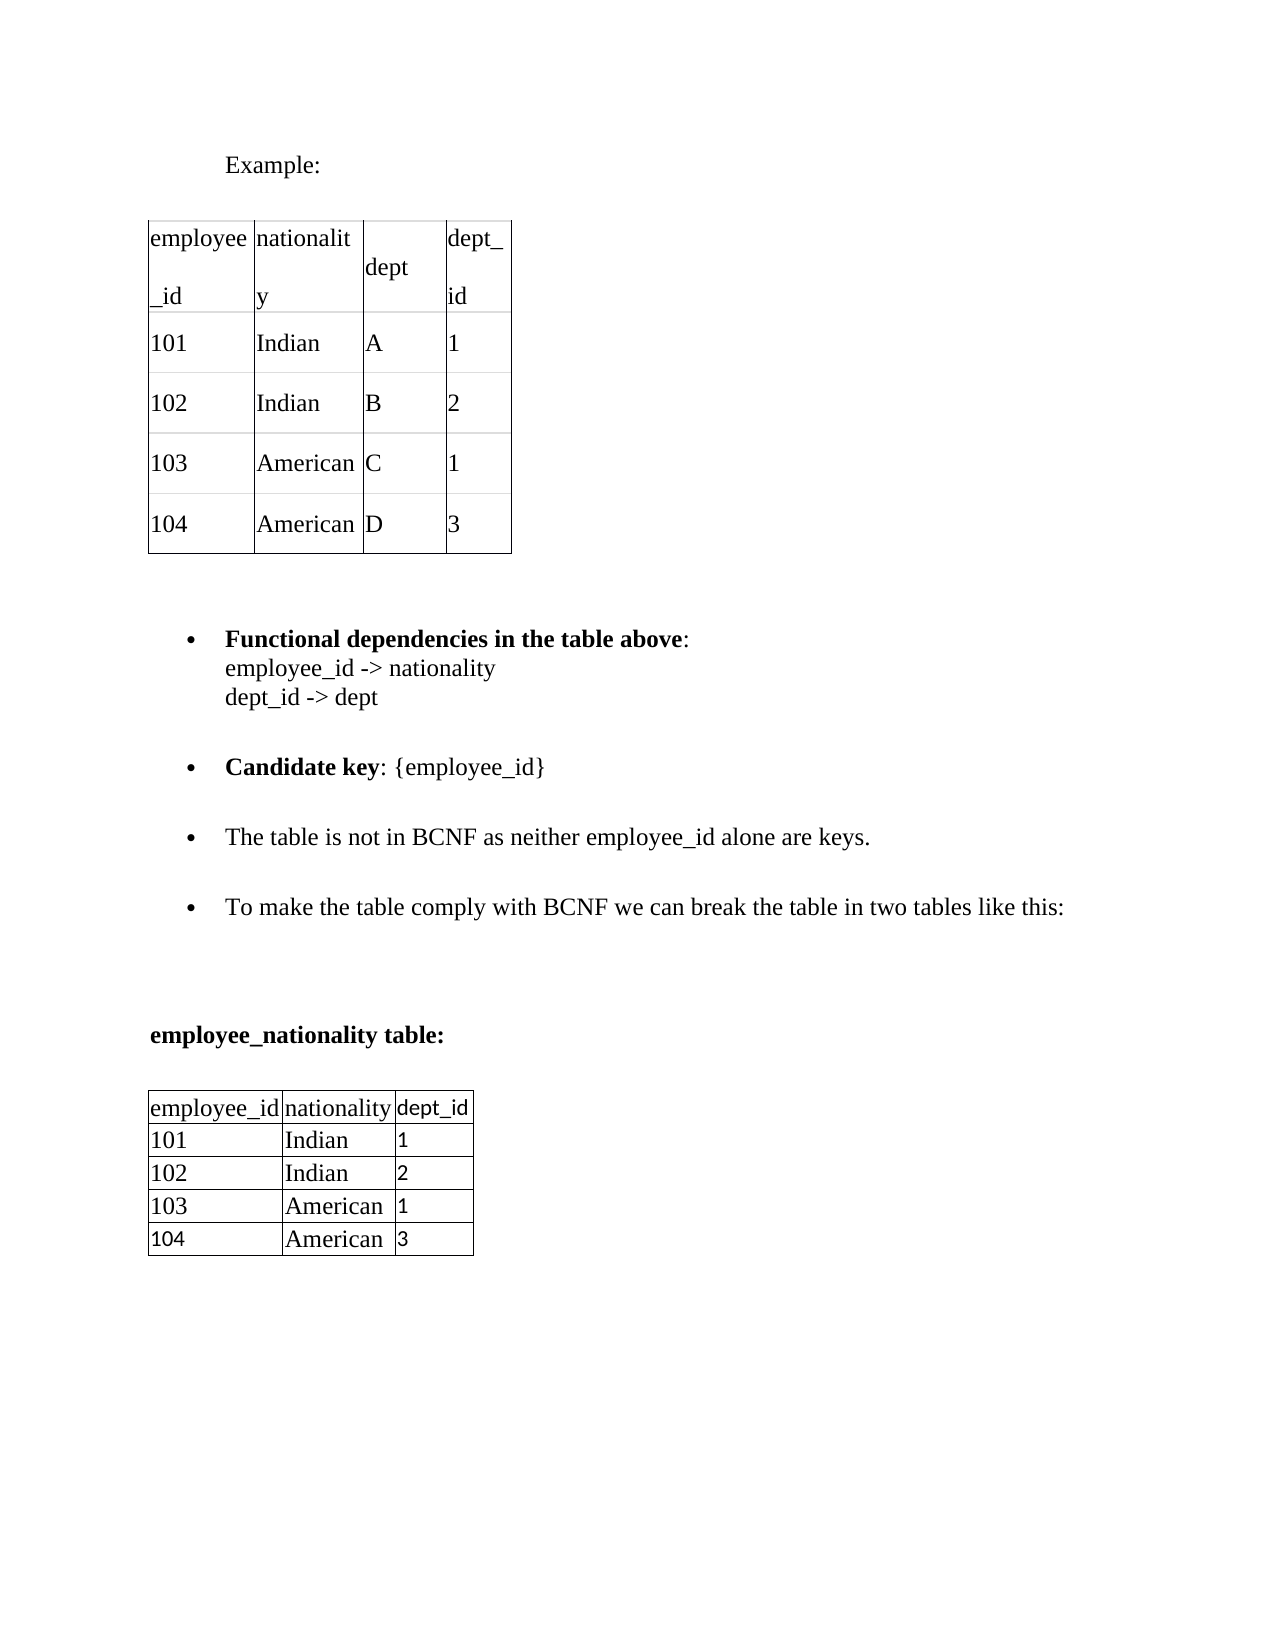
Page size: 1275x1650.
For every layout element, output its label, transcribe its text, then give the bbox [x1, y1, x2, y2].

table_cell 103 [149, 434, 254, 492]
table_cell 3 [447, 494, 511, 553]
table_cell 101 [149, 1124, 282, 1156]
list To make the table comply with BCNF we can break the table in two tables like this: [187, 892, 1125, 978]
table_cell C [364, 434, 446, 492]
table_cell Indian [255, 313, 363, 372]
table_cell 1 [447, 313, 511, 372]
table_cell American [283, 1190, 395, 1222]
table_cell American [255, 434, 363, 492]
table_cell A [364, 313, 446, 372]
table_cell D [364, 494, 446, 553]
table_cell B [364, 373, 446, 432]
table_cell 104 [149, 1223, 282, 1255]
table_cell 3 [396, 1223, 473, 1255]
table_cell 102 [149, 373, 254, 432]
table_cell 2 [447, 373, 511, 432]
table_cell 2 [396, 1157, 473, 1189]
list Functional dependencies in the table above: employee_id -> nationality dept_id -> dept [187, 624, 1125, 710]
table_header dept_id [396, 1091, 473, 1123]
table_header employee_id [149, 1091, 282, 1123]
text employee_nationality table: [150, 1020, 1125, 1049]
text Example: [225, 150, 1125, 179]
table_cell 1 [396, 1124, 473, 1156]
table_cell 1 [447, 434, 511, 492]
table_cell 103 [149, 1190, 282, 1222]
table_header employee_id [149, 222, 254, 311]
table_cell Indian [283, 1124, 395, 1156]
list The table is not in BCNF as neither employee_id alone are keys. [187, 822, 1125, 851]
table_header nationality [283, 1091, 395, 1123]
table_header dept_id [447, 222, 511, 311]
table_cell Indian [283, 1157, 395, 1189]
table_cell 101 [149, 313, 254, 372]
table_cell 102 [149, 1157, 282, 1189]
table_header nationality [255, 222, 363, 311]
table_header dept [364, 222, 446, 311]
list Candidate key: {employee_id} [187, 752, 1125, 781]
table_cell American [255, 494, 363, 553]
table_cell 1 [396, 1190, 473, 1222]
table_cell 104 [149, 494, 254, 553]
table_cell American [283, 1223, 395, 1255]
table_cell Indian [255, 373, 363, 432]
